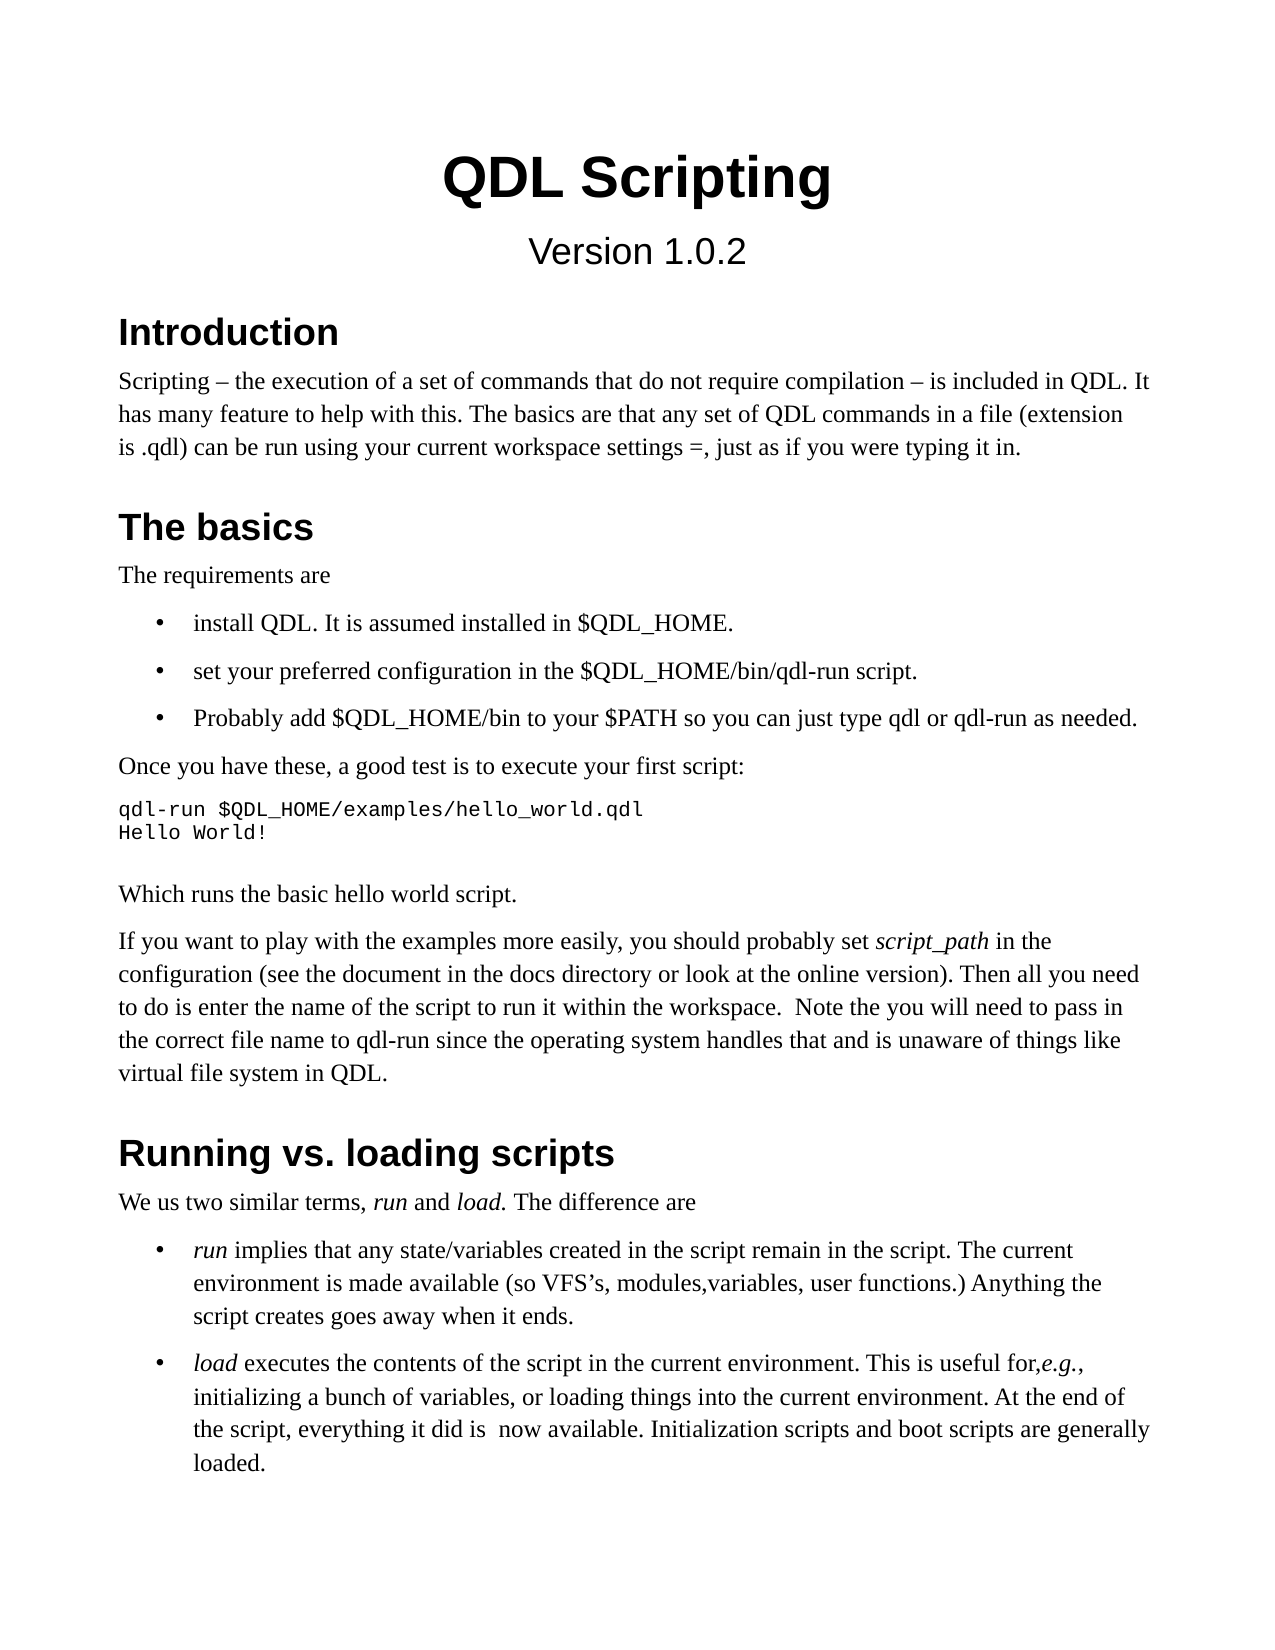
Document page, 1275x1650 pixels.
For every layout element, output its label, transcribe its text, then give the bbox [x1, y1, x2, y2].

list load executes the contents of the script in the current environment. This is useful for,e.g., initializing a bunch of variables, or loading things into the current environment. At the end of the script, everything it did is now available. Initialization scripts and boot scripts are generally loaded. [156, 1348, 1157, 1476]
list Probably add $QDL_HOME/bin to your $PATH so you can just type qdl or qdl-run as needed. [156, 703, 1157, 732]
list install QDL. It is assumed installed in $QDL_HOME. [156, 608, 1157, 637]
subtitle The basics [118, 504, 1157, 548]
text Once you have these, a good test is to execute your first script: [118, 751, 1157, 780]
subtitle Version 1.0.2 [118, 229, 1157, 272]
text Scripting – the execution of a set of commands that do not require compilation – is included in QDL. It has many feature to help with this. The basics are that any set of QDL commands in a file (extension is .qdl) can be run using your current workspace settings =, just as if you were typing it in. [118, 366, 1157, 461]
text qdl-run $QDL_HOME/examples/hello_world.qdl [118, 798, 1157, 822]
list set your preferred configuration in the $QDL_HOME/bin/qdl-run script. [156, 656, 1157, 684]
text The requirements are [118, 561, 1157, 589]
subtitle Introduction [118, 309, 1157, 353]
title QDL Scripting [118, 143, 1157, 210]
text Which runs the basic hello world script. [118, 846, 1157, 908]
list run implies that any state/variables created in the script remain in the script. The current environment is made available (so VFS’s, modules,variables, user functions.) Anything the script creates goes away when it ends. [156, 1235, 1157, 1330]
subtitle Running vs. loading scripts [118, 1131, 1157, 1175]
text We us two similar terms, run and load. The difference are [118, 1187, 1157, 1216]
text Hello World! [118, 822, 1157, 846]
text If you want to play with the examples more easily, you should probably set script_path in the configuration (see the document in the docs directory or look at the online version). Then all you need to do is enter the name of the script to run it within the workspace. Note the you will need to pass in the correct file name to qdl-run since the operating system handles that and is unaware of things like virtual file system in QDL. [118, 926, 1157, 1087]
